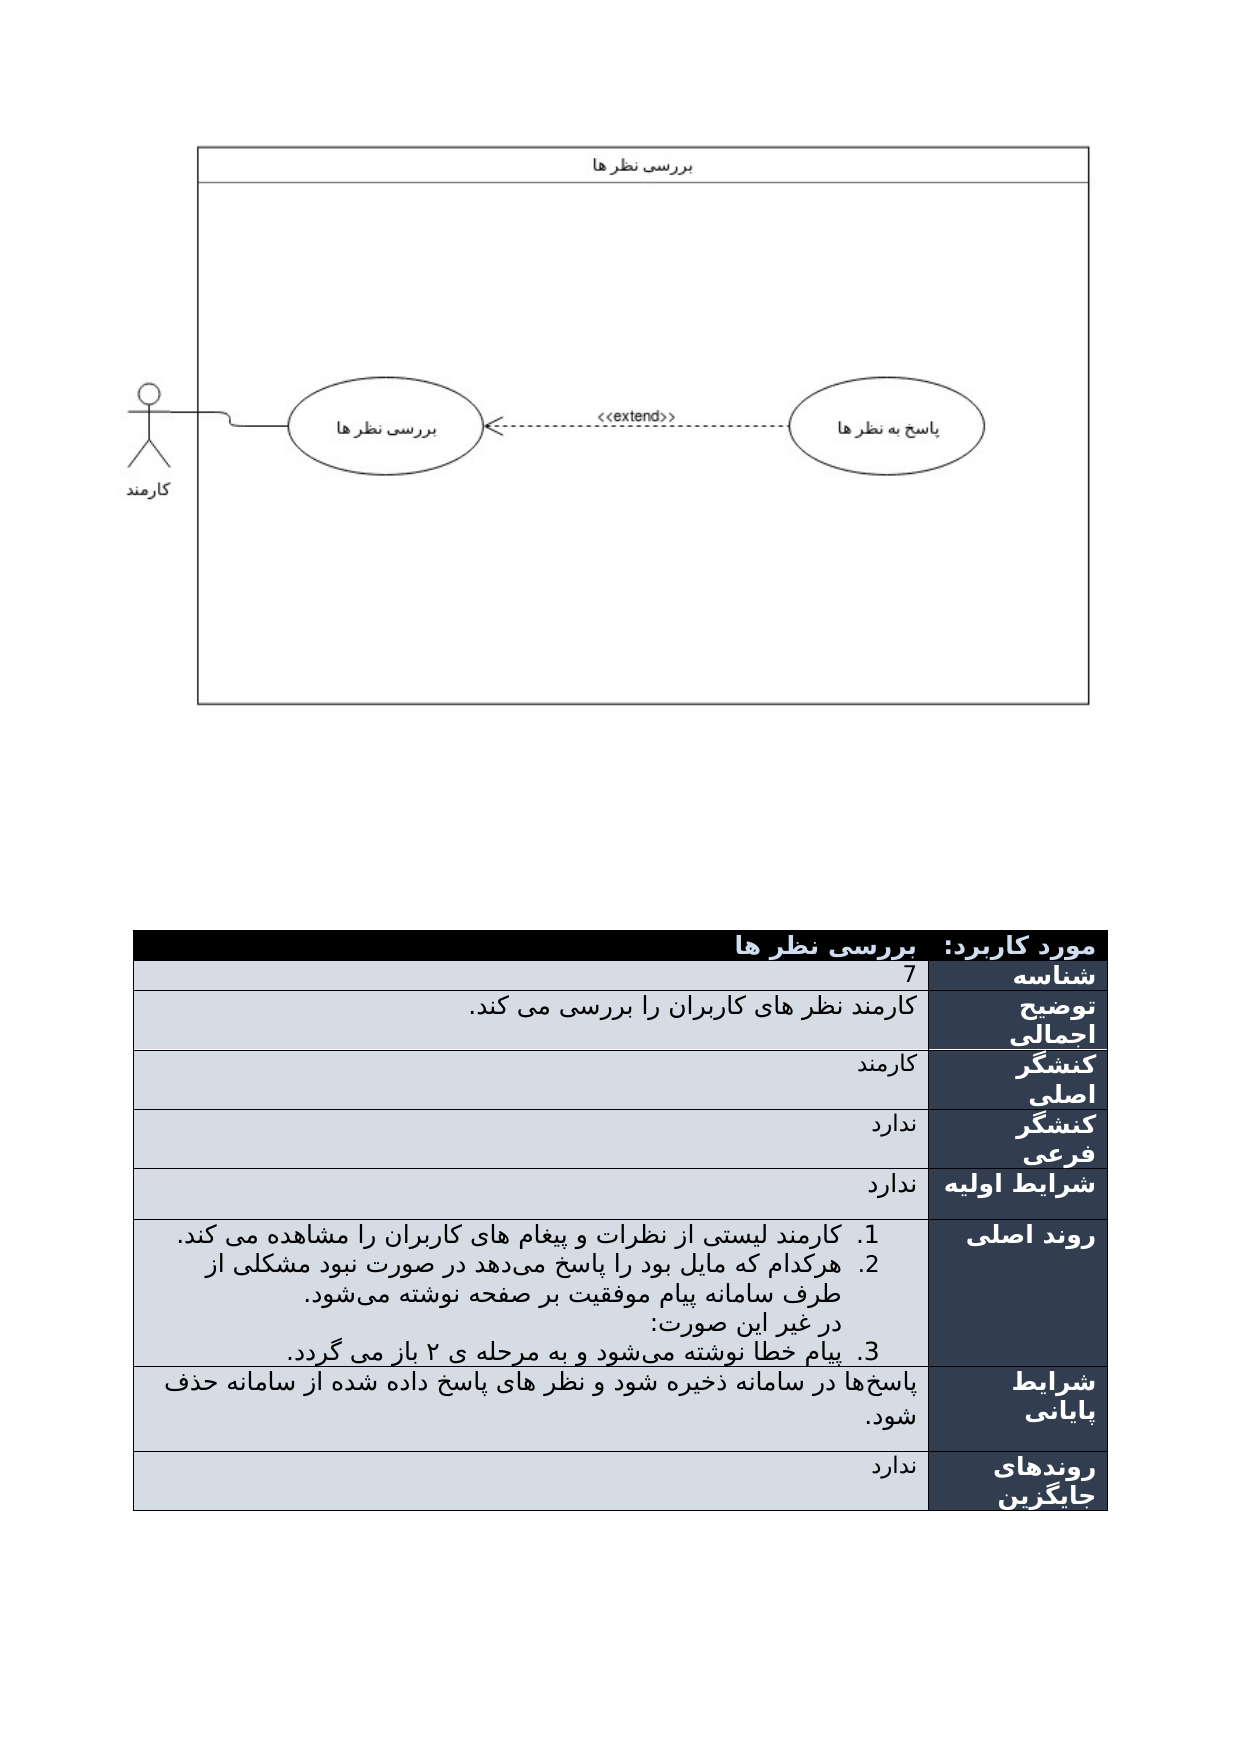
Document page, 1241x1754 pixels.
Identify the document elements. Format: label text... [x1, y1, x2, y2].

table_cell شرایط پایانی [929, 1367, 1107, 1451]
table_cell شرایط اولیه [929, 1169, 1107, 1219]
table_cell کنشگر فرعی [929, 1110, 1107, 1168]
table_cell ندارد [134, 1169, 928, 1219]
table_cell 7 [134, 961, 928, 990]
table_cell شناسه [929, 961, 1107, 990]
table_header مورد کاربرد: بررسی نظر ها [134, 931, 1107, 960]
table_cell توضیح اجمالی [929, 991, 1107, 1049]
table_cell پاسخ‌ها در سامانه ذخیره شود و نظر های پاسخ داده شده از سامانه حذف شود. [134, 1367, 928, 1451]
table_cell کارمند [134, 1051, 928, 1109]
table_cell کنشگر اصلی [929, 1051, 1107, 1109]
table_cell ندارد [134, 1110, 928, 1168]
table_cell روند اصلی [929, 1220, 1107, 1366]
table_cell کارمند لیستی از نظرات و پیغام های کاربران را مشاهده می کند. هرکدام که مایل بود را پاسخ می‌دهد در صورت نبود مشکلی از طرف سامانه پیام موفقیت بر صفحه نوشته می‌شود. در غیر این صورت: پیام خطا نوشته می‌شود و به مرحله ی ۲ باز می گردد. [134, 1220, 928, 1366]
table_cell روندهای جایگزین [929, 1452, 1107, 1510]
picture [118, 118, 1123, 736]
table_cell کارمند نظر های کاربران را بررسی می کند. [134, 991, 928, 1049]
table_cell ندارد [134, 1452, 928, 1510]
